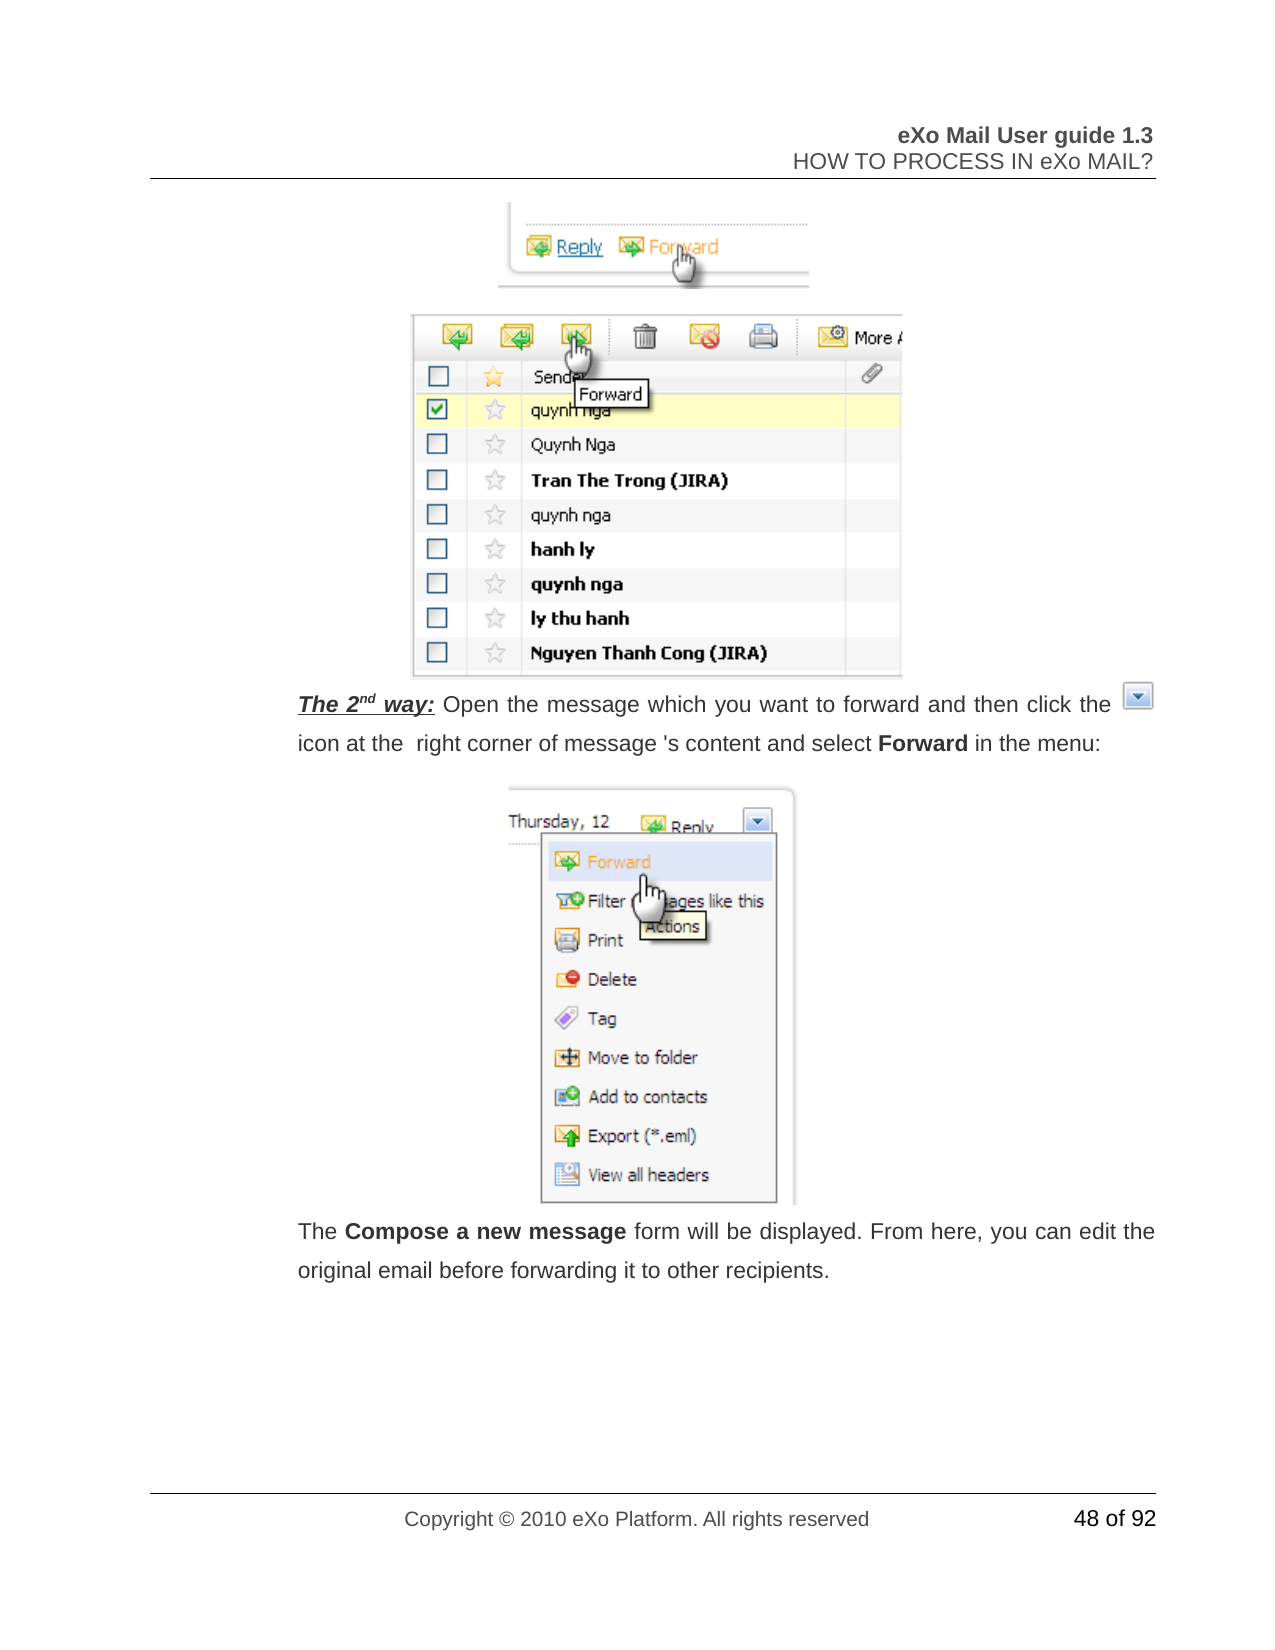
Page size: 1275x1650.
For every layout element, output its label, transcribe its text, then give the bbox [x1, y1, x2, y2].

picture [497, 202, 809, 289]
picture [410, 313, 903, 680]
text The Compose a new message form will be displayed. From here, you can edit the original email before forwarding it to other recipients. [298, 770, 1156, 1283]
picture [508, 781, 798, 1205]
text The 2nd way: Open the message which you want to forward and then click the icon at the right corner of message 's content and select Forward in the menu: [298, 208, 1156, 757]
picture [1120, 679, 1157, 713]
